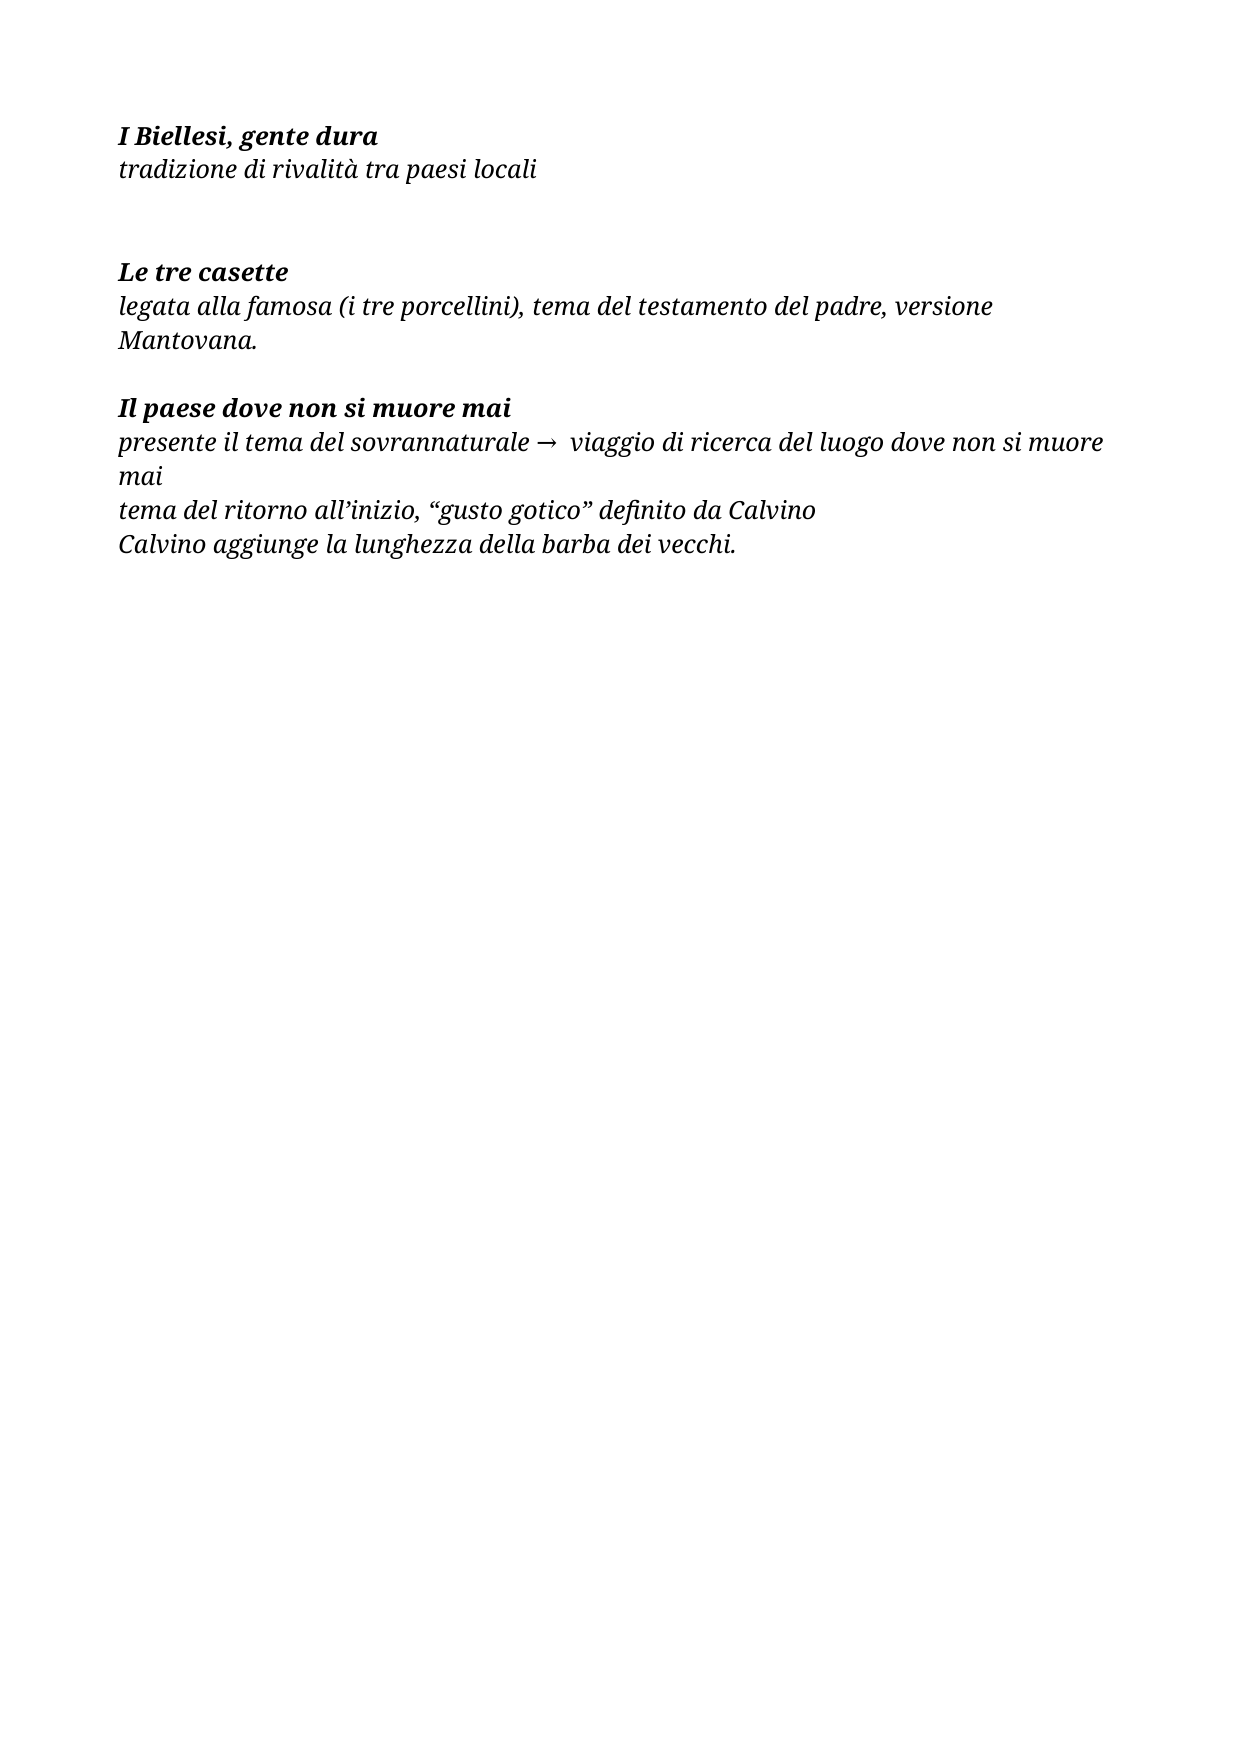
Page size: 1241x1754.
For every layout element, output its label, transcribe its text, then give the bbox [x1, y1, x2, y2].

text tema del ritorno all’inizio, “gusto gotico” definito da Calvino [118, 493, 1122, 527]
text Calvino aggiunge la lunghezza della barba dei vecchi. [118, 527, 1122, 561]
text I Biellesi, gente dura [118, 118, 1122, 152]
text Le tre casette [118, 254, 1122, 288]
text tradizione di rivalità tra paesi locali [118, 152, 1122, 186]
text Il paese dove non si muore mai [118, 391, 1122, 425]
text presente il tema del sovrannaturale → viaggio di ricerca del luogo dove non si muore mai [118, 425, 1122, 493]
text legata alla famosa (i tre porcellini), tema del testamento del padre, versione Mantovana. [118, 288, 1122, 357]
